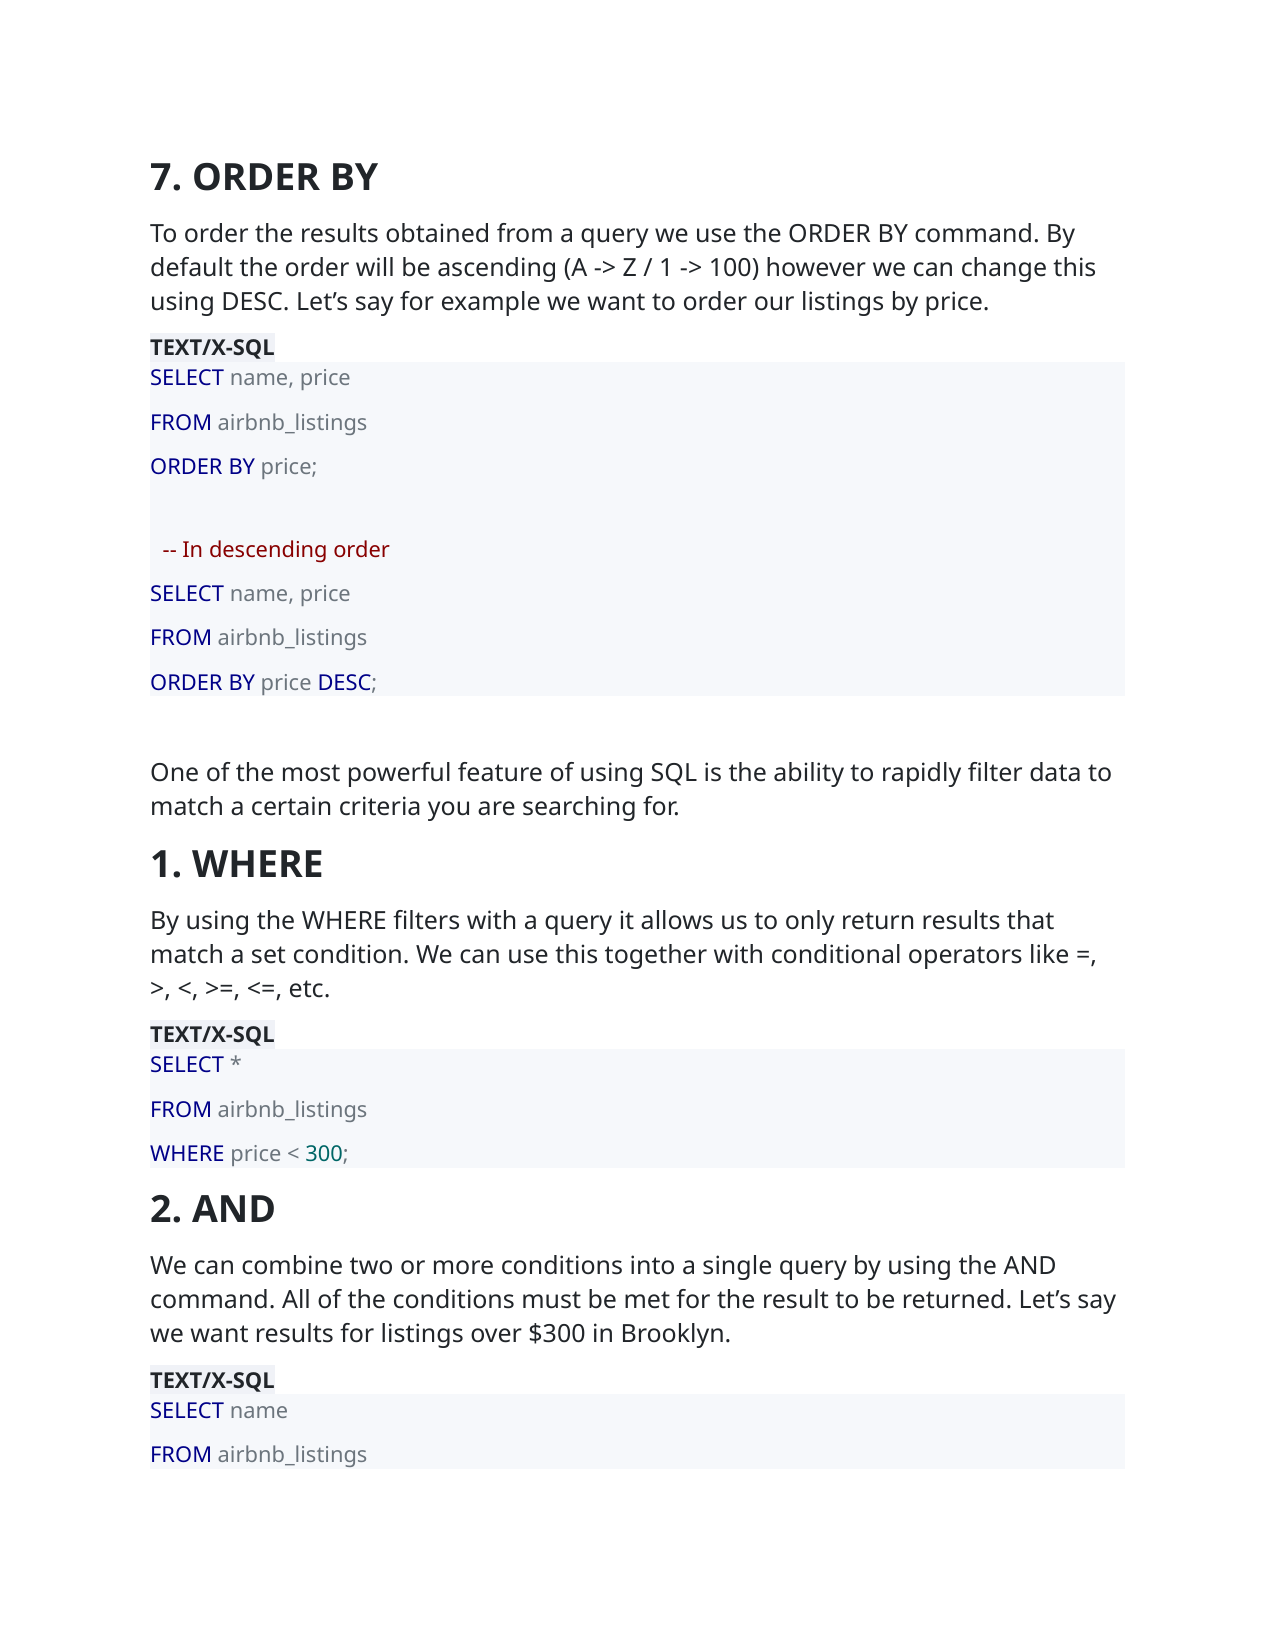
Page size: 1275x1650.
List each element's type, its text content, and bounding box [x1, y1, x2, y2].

text SELECT name [150, 1394, 1125, 1424]
text One of the most powerful feature of using SQL is the ability to rapidly filter data to match a certain criteria you are searching for. [150, 754, 1125, 822]
text FROM airbnb_listings [150, 1094, 1125, 1123]
text ORDER BY price DESC; [150, 667, 1125, 696]
text We can combine two or more conditions into a single query by using the AND command. All of the conditions must be met for the result to be returned. Let’s say we want results for listings over $300 in Brooklyn. [150, 1248, 1125, 1350]
text TEXT/X-SQL [150, 1365, 1125, 1394]
text WHERE price < 300; [150, 1138, 1125, 1168]
text FROM airbnb_listings [150, 622, 1125, 652]
text TEXT/X-SQL [150, 1019, 1125, 1049]
text SELECT name, price [150, 578, 1125, 608]
text FROM airbnb_listings [150, 407, 1125, 436]
text SELECT name, price [150, 362, 1125, 392]
subtitle 1. WHERE [150, 837, 1125, 888]
text -- In descending order [150, 533, 1125, 563]
subtitle 2. AND [150, 1182, 1125, 1233]
text By using the WHERE filters with a query it allows us to only return results that match a set condition. We can use this together with conditional operators like =, >, <, >=, <=, etc. [150, 903, 1125, 1005]
text To order the results obtained from a query we use the ORDER BY command. By default the order will be ascending (A -> Z / 1 -> 100) however we can change this using DESC. Let’s say for example we want to order our listings by price. [150, 216, 1125, 318]
text SELECT * [150, 1049, 1125, 1079]
text ORDER BY price; [150, 451, 1125, 481]
text TEXT/X-SQL [150, 332, 1125, 362]
subtitle 7. ORDER BY [150, 150, 1125, 201]
text FROM airbnb_listings [150, 1439, 1125, 1469]
